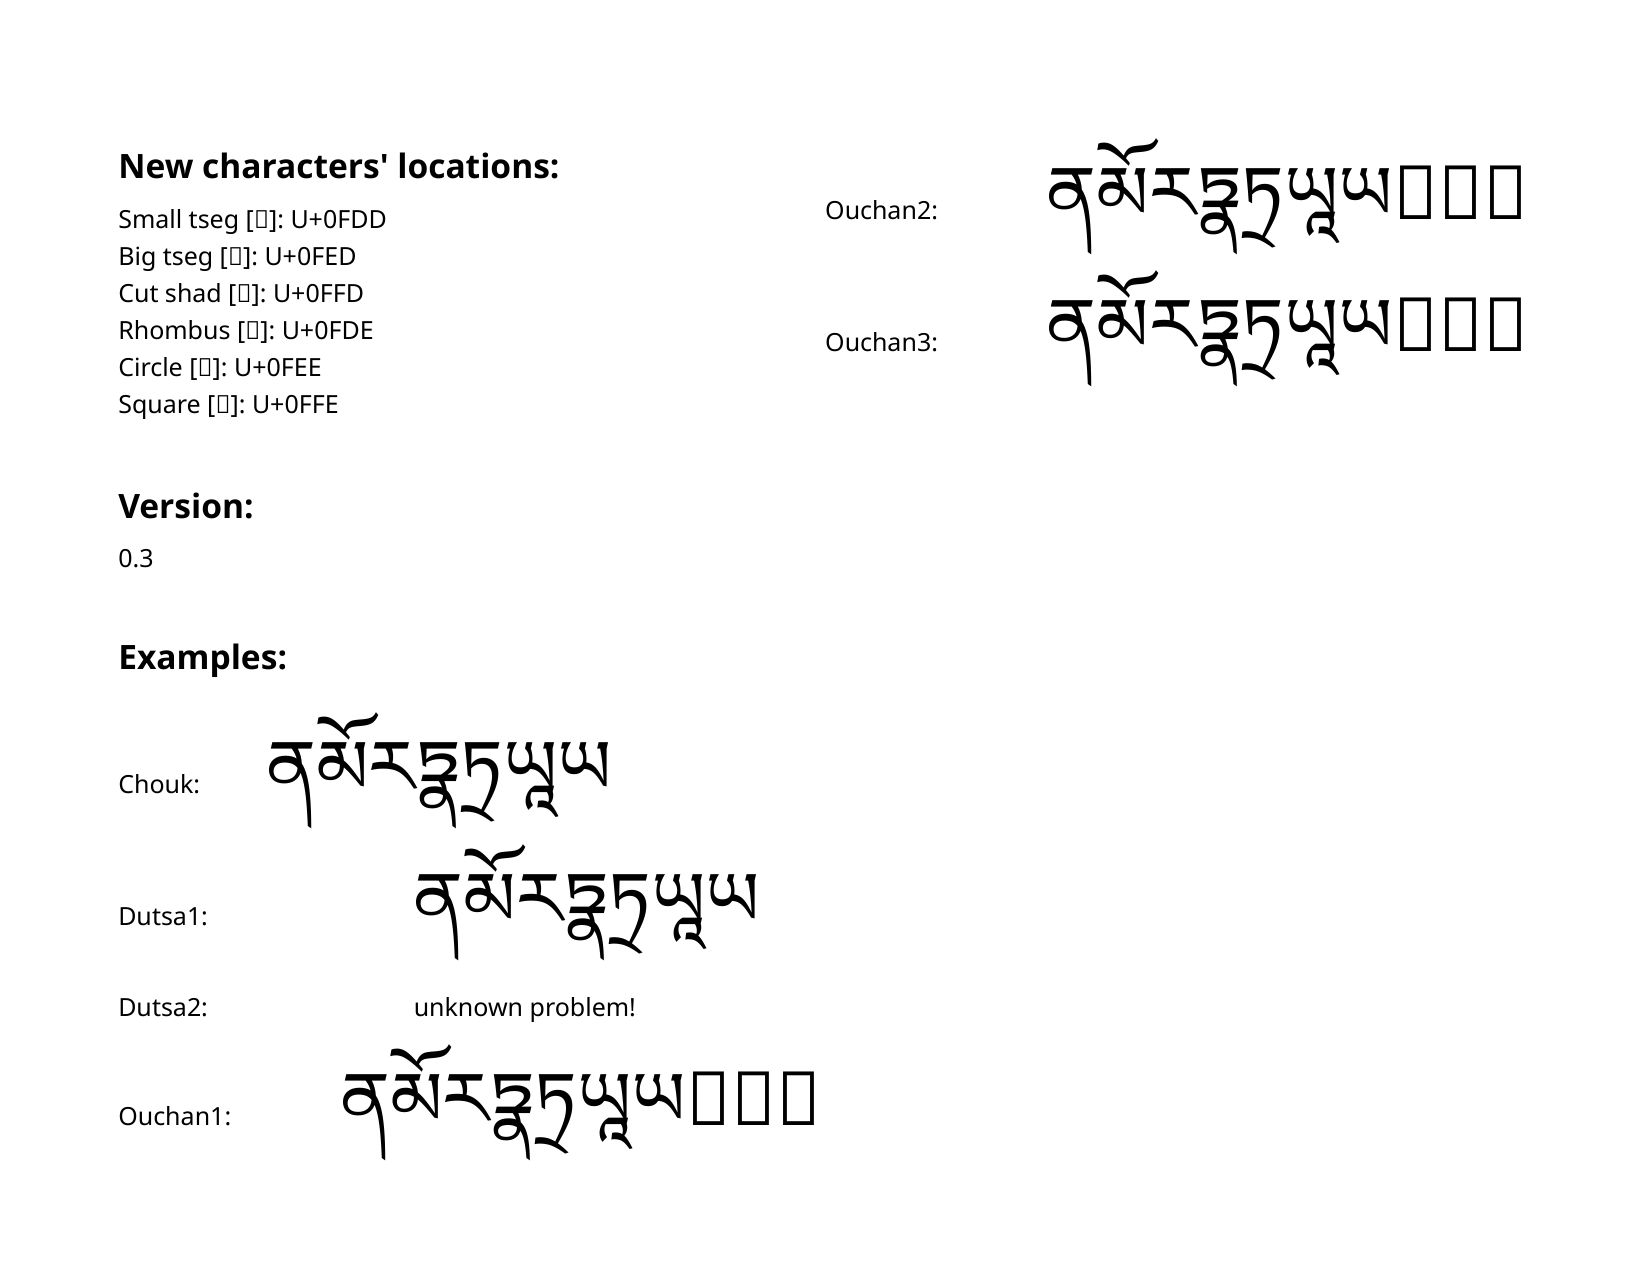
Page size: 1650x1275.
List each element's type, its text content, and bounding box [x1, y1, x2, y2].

text Square [࿾]: U+0FFE [118, 386, 825, 423]
text Cut shad [࿽]: U+0FFD [118, 275, 825, 312]
text Rhombus [࿞]: U+0FDE [118, 312, 825, 349]
text Ouchan1: ན࿝མོ࿭རཏྣ࿭ཏྲ࿝ཡཱ࿝ཡ࿽࿞࿮࿾ [118, 1058, 825, 1156]
text Dutsa1: ན࿝མོ࿭རཏྣ࿭ཏྲ࿝ཡཱ࿝ཡ࿽ [118, 858, 825, 956]
text Big tseg [࿭]: U+0FED [118, 238, 825, 275]
text Circle [࿮]: U+0FEE [118, 349, 825, 386]
text Small tseg [࿝]: U+0FDD [118, 201, 825, 238]
text 0.3 [118, 541, 825, 574]
text Chouk: ན࿝མོ࿭རཏྣ࿭ཏྲ࿝ཡཱ࿝ཡ࿽ [118, 726, 825, 824]
subtitle Examples: [118, 634, 825, 679]
text Ouchan2: ན࿝མོ࿭རཏྣ࿭ཏྲ࿝ཡཱ࿝ཡ࿽࿞࿮࿾ [825, 152, 1532, 250]
text Ouchan3: ན࿝མོ࿭རཏྣ࿭ཏྲ࿝ཡཱ࿝ཡ࿽࿞࿮࿾ [825, 284, 1532, 382]
text Dutsa2: unknown problem! [118, 990, 825, 1024]
subtitle New characters' locations: [118, 143, 825, 189]
subtitle Version: [118, 482, 825, 528]
